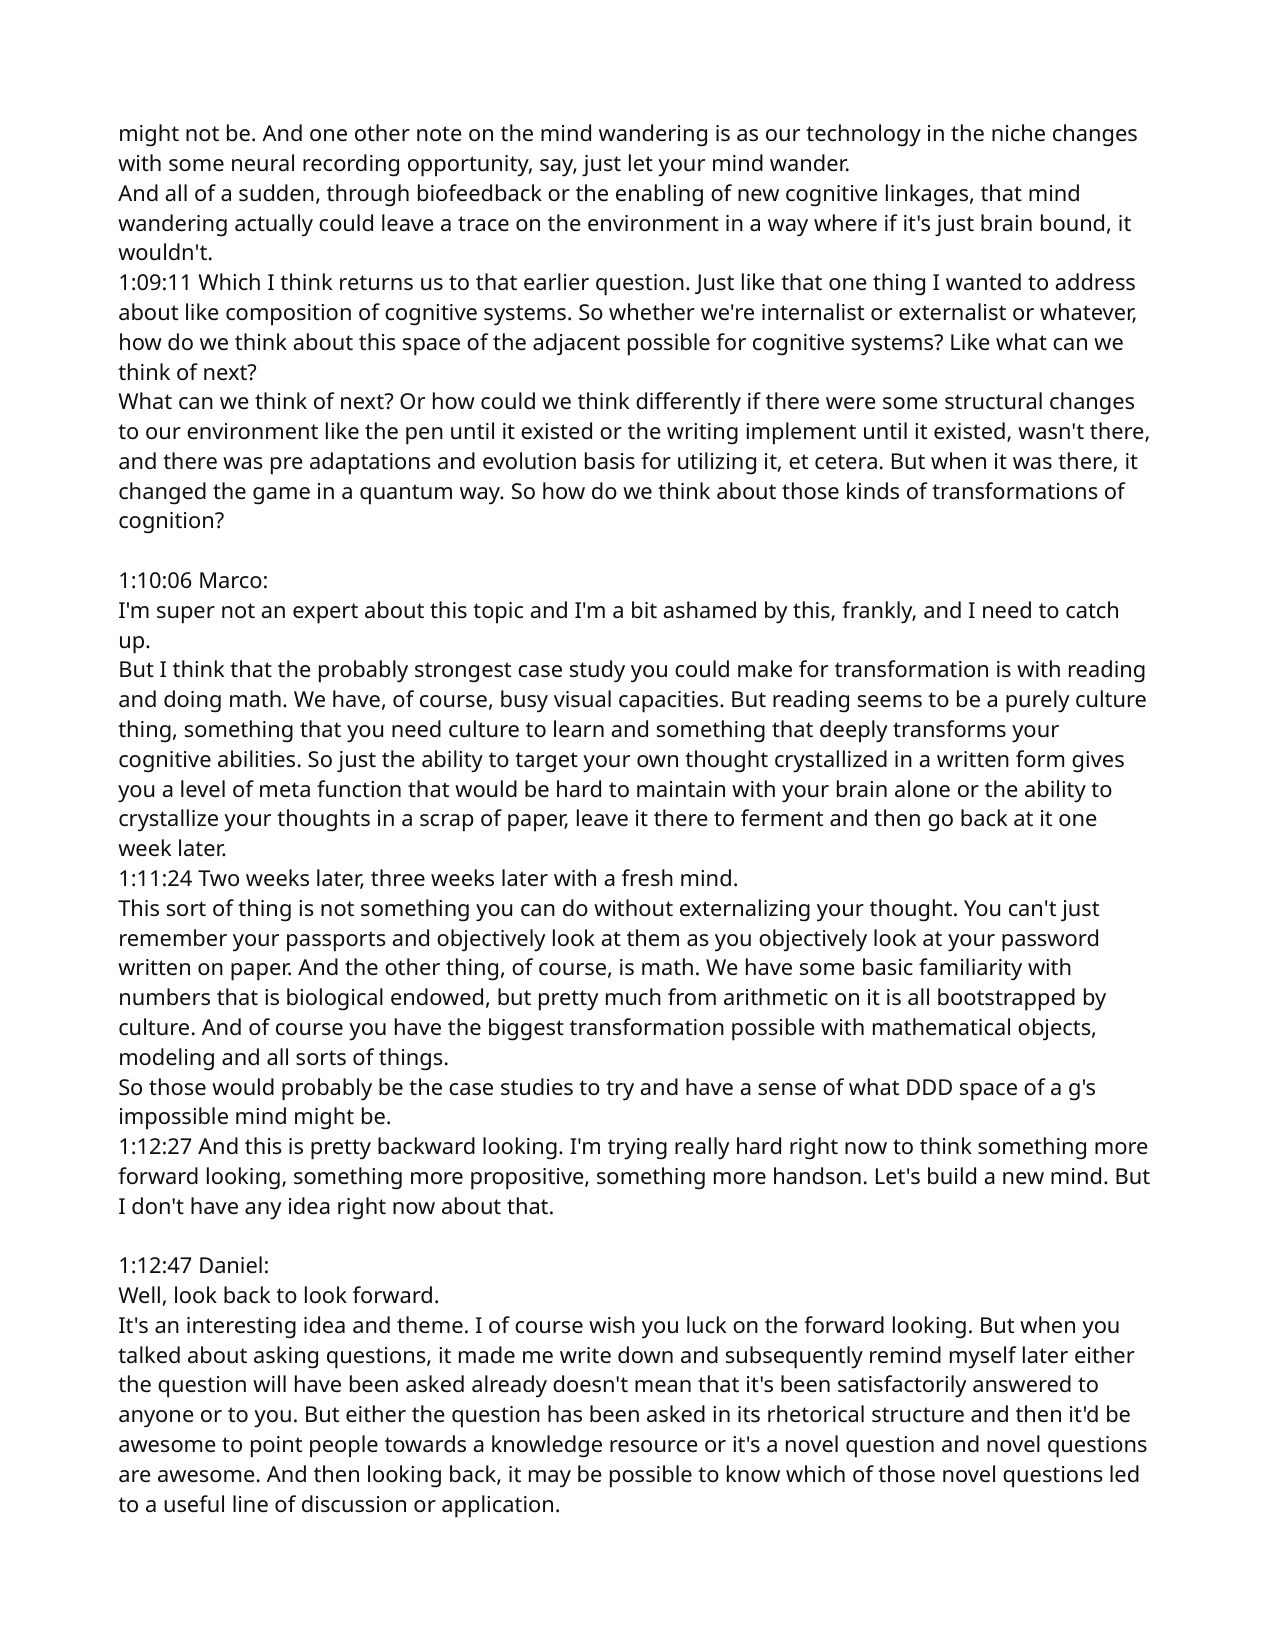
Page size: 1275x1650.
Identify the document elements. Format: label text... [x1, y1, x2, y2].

text might not be. And one other note on the mind wandering is as our technology in the niche changes with some neural recording opportunity, say, just let your mind wander. [118, 118, 1157, 178]
text What can we think of next? Or how could we think differently if there were some structural changes to our environment like the pen until it existed or the writing implement until it existed, wasn't there, and there was pre adaptations and evolution basis for utilizing it, et cetera. But when it was there, it changed the game in a quantum way. So how do we think about those kinds of transformations of cognition? [118, 386, 1157, 535]
text This sort of thing is not something you can do without externalizing your thought. You can't just remember your passports and objectively look at them as you objectively look at your password written on paper. And the other thing, of course, is math. We have some basic familiarity with numbers that is biological endowed, but pretty much from arithmetic on it is all bootstrapped by culture. And of course you have the biggest transformation possible with mathematical objects, modeling and all sorts of things. [118, 893, 1157, 1071]
text I'm super not an expert about this topic and I'm a bit ashamed by this, frankly, and I need to catch up. [118, 595, 1157, 654]
text But I think that the probably strongest case study you could make for transformation is with reading and doing math. We have, of course, busy visual capacities. But reading seems to be a purely culture thing, something that you need culture to learn and something that deeply transforms your cognitive abilities. So just the ability to target your own thought crystallized in a written form gives you a level of meta function that would be hard to maintain with your brain alone or the ability to crystallize your thoughts in a scrap of paper, leave it there to ferment and then go back at it one week later. [118, 654, 1157, 863]
text It's an interesting idea and theme. I of course wish you luck on the forward looking. But when you talked about asking questions, it made me write down and subsequently remind myself later either the question will have been asked already doesn't mean that it's been satisfactorily answered to anyone or to you. But either the question has been asked in its rhetorical structure and then it'd be awesome to point people towards a knowledge resource or it's a novel question and novel questions are awesome. And then looking back, it may be possible to know which of those novel questions led to a useful line of discussion or application. [118, 1310, 1157, 1518]
text 1:09:11 Which I think returns us to that earlier question. Just like that one thing I wanted to address about like composition of cognitive systems. So whether we're internalist or externalist or whatever, how do we think about this space of the adjacent possible for cognitive systems? Like what can we think of next? [118, 267, 1157, 386]
text 1:12:27 And this is pretty backward looking. I'm trying really hard right now to think something more forward looking, something more propositive, something more handson. Let's build a new mind. But I don't have any idea right now about that. [118, 1131, 1157, 1220]
text 1:12:47 Daniel: [118, 1250, 1157, 1280]
text Well, look back to look forward. [118, 1280, 1157, 1310]
text 1:10:06 Marco: [118, 565, 1157, 595]
text So those would probably be the case studies to try and have a sense of what DDD space of a g's impossible mind might be. [118, 1071, 1157, 1131]
text And all of a sudden, through biofeedback or the enabling of new cognitive linkages, that mind wandering actually could leave a trace on the environment in a way where if it's just brain bound, it wouldn't. [118, 178, 1157, 267]
text 1:11:24 Two weeks later, three weeks later with a fresh mind. [118, 863, 1157, 893]
